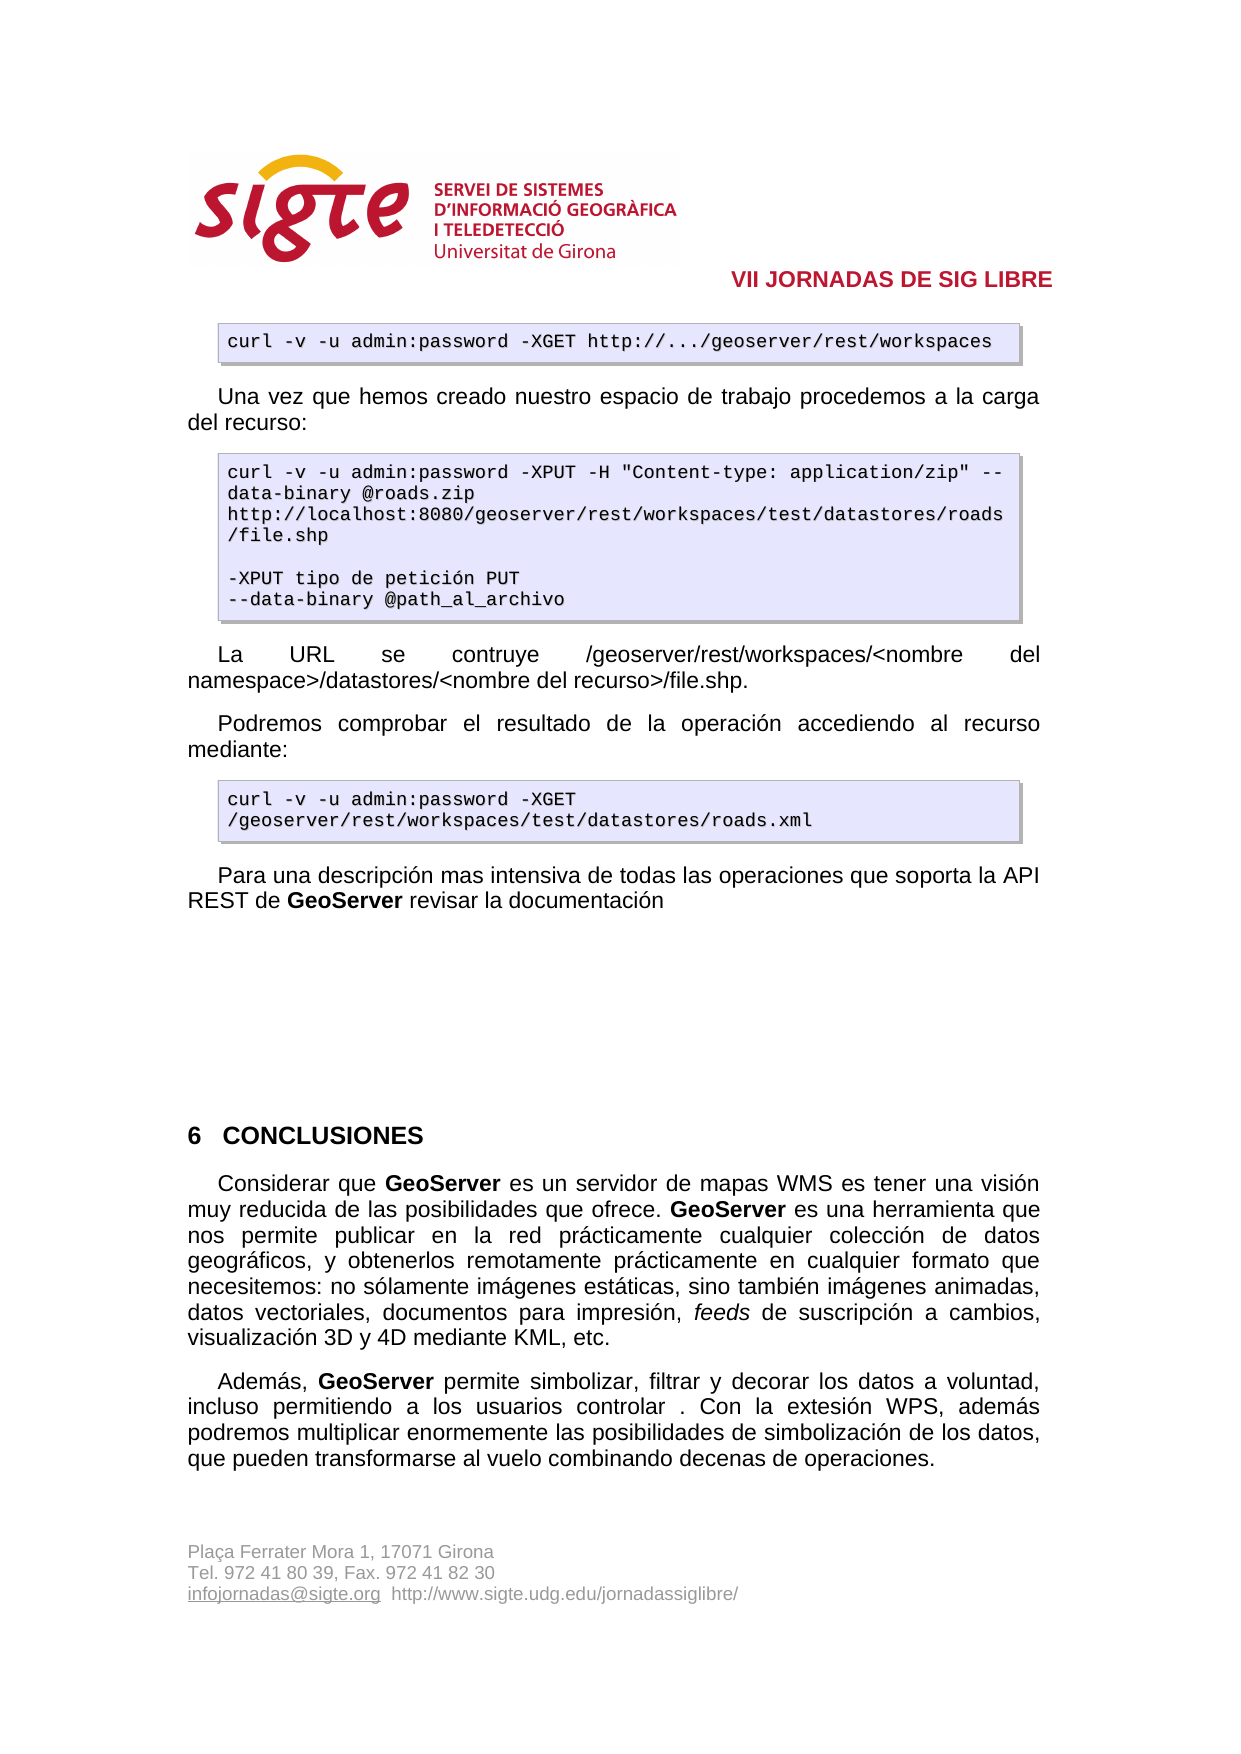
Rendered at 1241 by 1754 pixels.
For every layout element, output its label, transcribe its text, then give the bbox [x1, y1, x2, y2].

text curl -v -u admin:password -XPUT -H "Content-type: application/zip" --data-binary @roads.zip http://localhost:8080/geoserver/rest/workspaces/test/datastores/roads/file.shp -XPUT tipo de petición PUT --data-binary @path_al_archivo [219, 454, 1019, 620]
subtitle 6 Conclusiones [187, 1122, 1053, 1150]
text Además, GeoServer permite simbolizar, filtrar y decorar los datos a voluntad, incluso permitiendo a los usuarios controlar . Con la extesión WPS, además podremos multiplicar enormemente las posibilidades de simbolización de los datos, que pueden transformarse al vuelo combinando decenas de operaciones. [187, 1368, 1041, 1471]
text Para una descripción mas intensiva de todas las operaciones que soporta la API REST de GeoServer revisar la documentación [187, 862, 1041, 914]
text La URL se contruye /geoserver/rest/workspaces/<nombre del namespace>/datastores/<nombre del recurso>/file.shp. [187, 642, 1041, 693]
text curl -v -u admin:password -XGET /geoserver/rest/workspaces/test/datastores/roads.xml [219, 781, 1019, 841]
picture [187, 150, 680, 267]
text Considerar que GeoServer es un servidor de mapas WMS es tener una visión muy reducida de las posibilidades que ofrece. GeoServer es una herramienta que nos permite publicar en la red prácticamente cualquier colección de datos geográficos, y obtenerlos remotamente prácticamente en cualquier formato que necesitemos: no sólamente imágenes estáticas, sino también imágenes animadas, datos vectoriales, documentos para impresión, feeds de suscripción a cambios, visualización 3D y 4D mediante KML, etc. [187, 1171, 1041, 1351]
text Una vez que hemos creado nuestro espacio de trabajo procedemos a la carga del recurso: [187, 384, 1041, 435]
text Podremos comprobar el resultado de la operación accediendo al recurso mediante: [187, 711, 1041, 762]
text curl -v -u admin:password -XGET http://.../geoserver/rest/workspaces [219, 324, 1019, 362]
